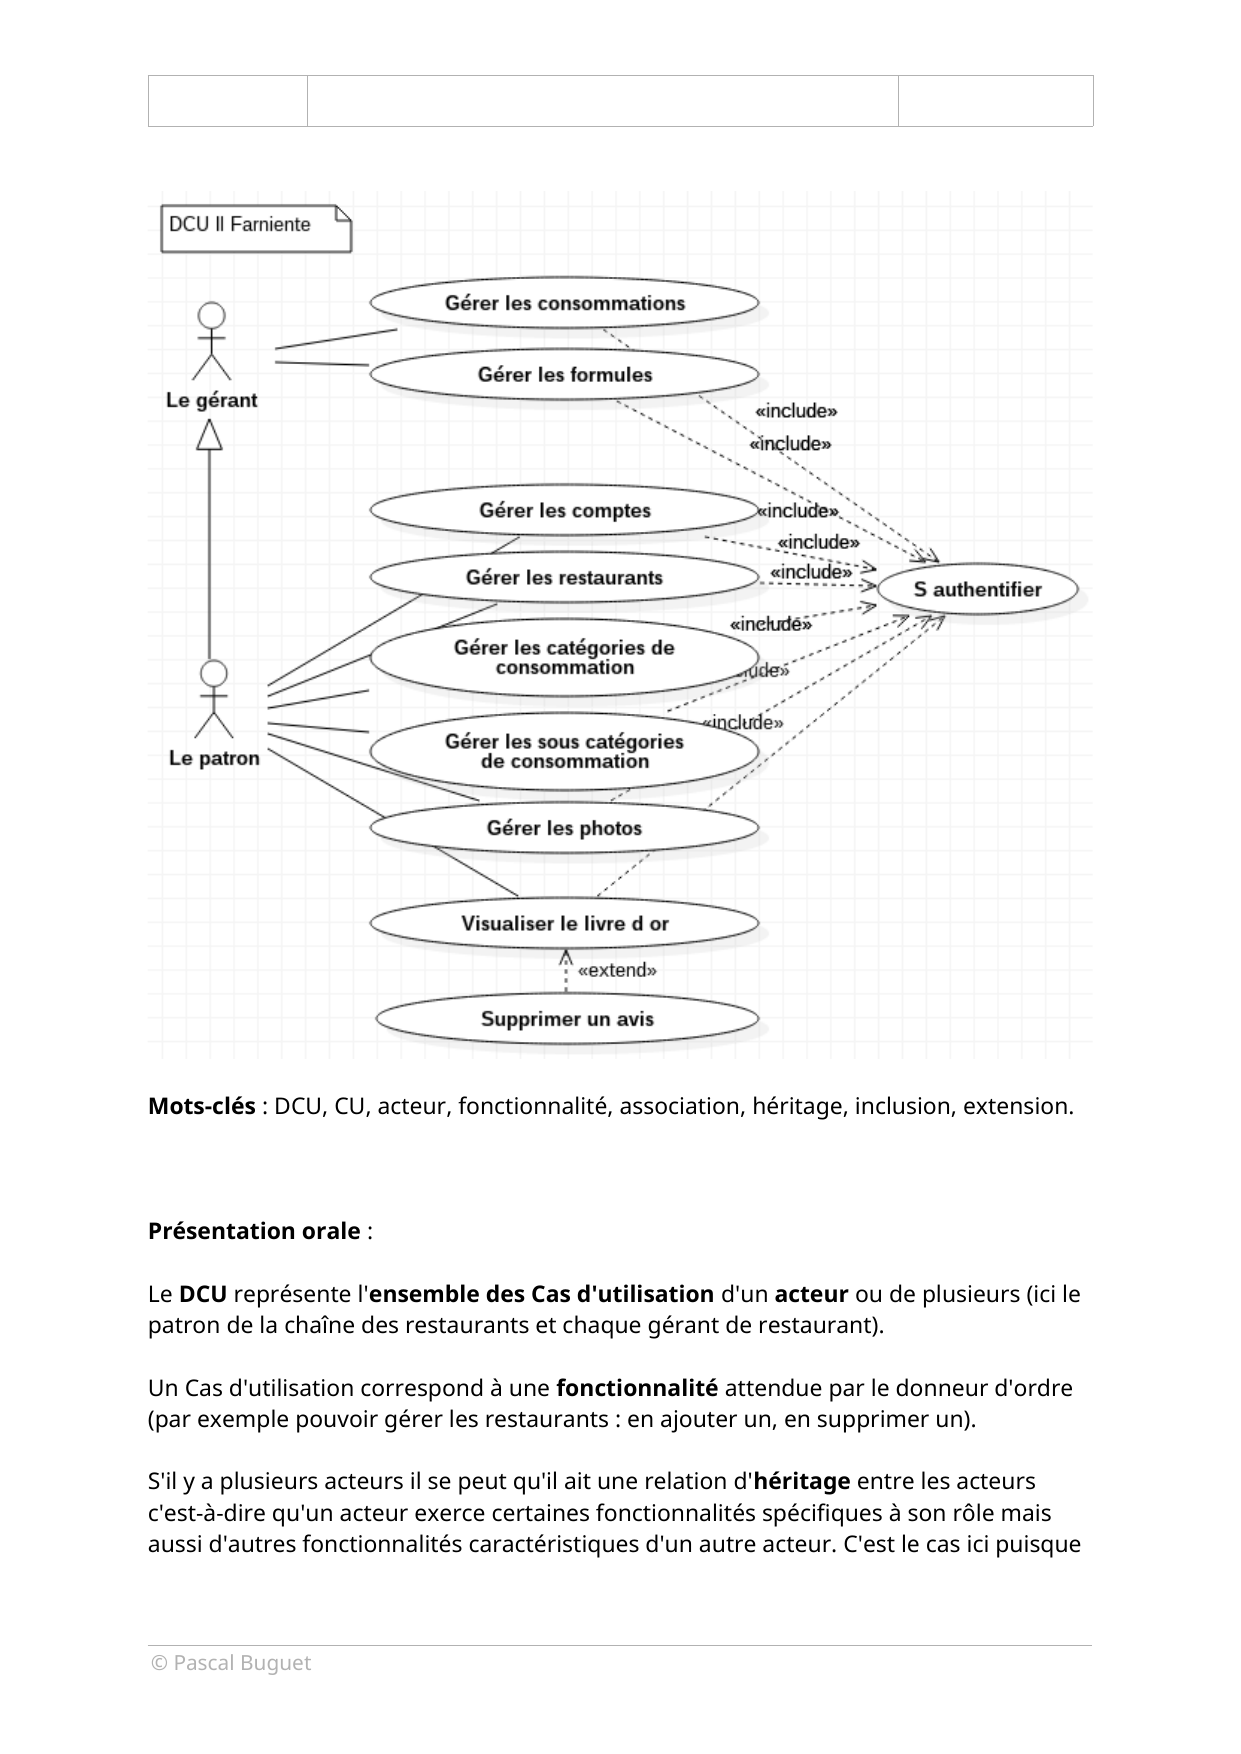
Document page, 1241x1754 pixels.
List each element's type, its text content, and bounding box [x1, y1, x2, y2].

text Mots-clés : DCU, CU, acteur, fonctionnalité, association, héritage, inclusion, extension. [148, 1090, 1092, 1121]
text Un Cas d'utilisation correspond à une fonctionnalité attendue par le donneur d'ordre (par exemple pouvoir gérer les restaurants : en ajouter un, en supprimer un). [148, 1371, 1092, 1434]
text Le DCU représente l'ensemble des Cas d'utilisation d'un acteur ou de plusieurs (ici le patron de la chaîne des restaurants et chaque gérant de restaurant). [148, 1278, 1092, 1340]
text S'il y a plusieurs acteurs il se peut qu'il ait une relation d'héritage entre les acteurs c'est-à-dire qu'un acteur exerce certaines fonctionnalités spécifiques à son rôle mais aussi d'autres fonctionnalités caractéristiques d'un autre acteur. C'est le cas ici puisque [148, 1465, 1092, 1559]
picture [147, 191, 1093, 1059]
text Présentation orale : [148, 1215, 1092, 1246]
